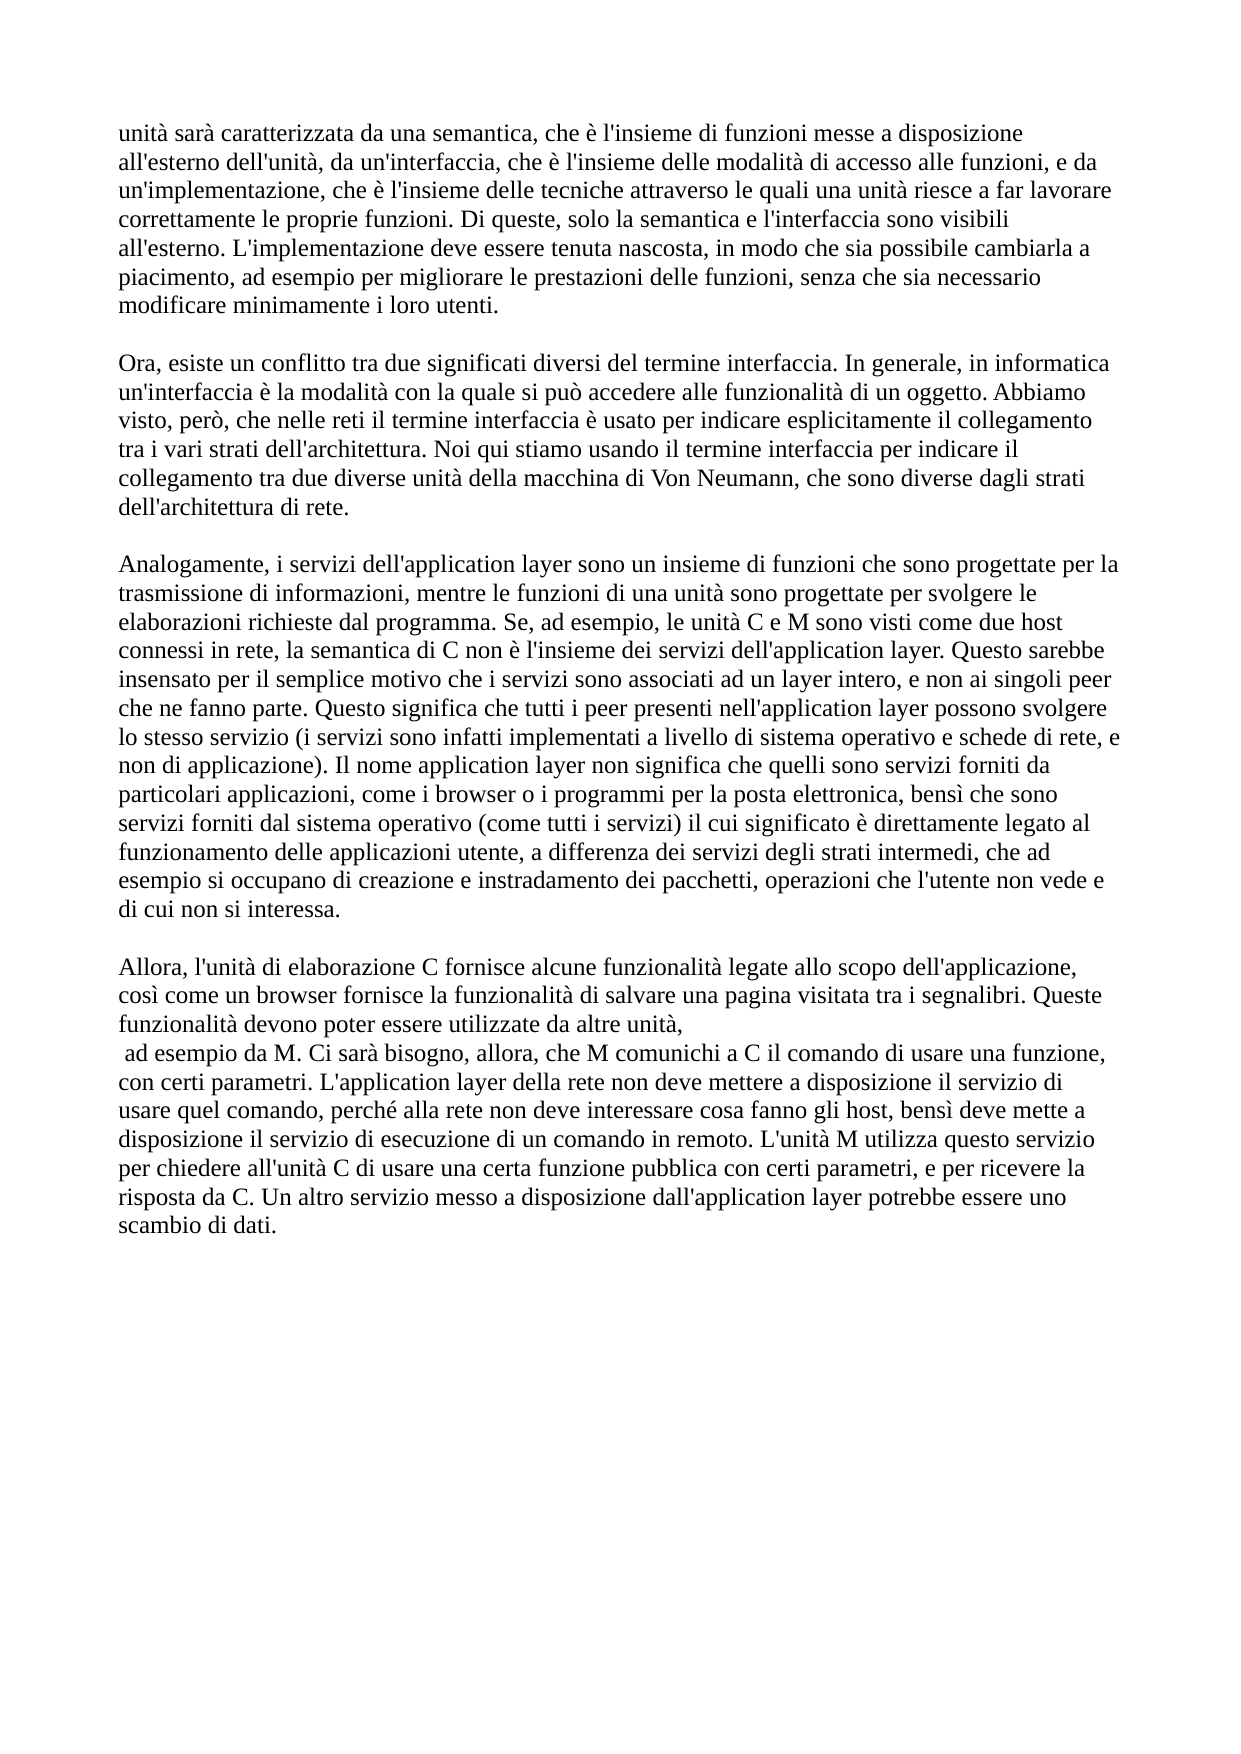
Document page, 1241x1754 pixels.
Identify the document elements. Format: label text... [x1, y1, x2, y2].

text ad esempio da M. Ci sarà bisogno, allora, che M comunichi a C il comando di usare una funzione, con certi parametri. L'application layer della rete non deve mettere a disposizione il servizio di usare quel comando, perché alla rete non deve interessare cosa fanno gli host, bensì deve mette a disposizione il servizio di esecuzione di un comando in remoto. L'unità M utilizza questo servizio per chiedere all'unità C di usare una certa funzione pubblica con certi parametri, e per ricevere la risposta da C. Un altro servizio messo a disposizione dall'application layer potrebbe essere uno scambio di dati. [118, 1038, 1122, 1268]
text unità sarà caratterizzata da una semantica, che è l'insieme di funzioni messe a disposizione all'esterno dell'unità, da un'interfaccia, che è l'insieme delle modalità di accesso alle funzioni, e da un'implementazione, che è l'insieme delle tecniche attraverso le quali una unità riesce a far lavorare correttamente le proprie funzioni. Di queste, solo la semantica e l'interfaccia sono visibili all'esterno. L'implementazione deve essere tenuta nascosta, in modo che sia possibile cambiarla a piacimento, ad esempio per migliorare le prestazioni delle funzioni, senza che sia necessario modificare minimamente i loro utenti. Ora, esiste un conflitto tra due significati diversi del termine interfaccia. In generale, in informatica un'interfaccia è la modalità con la quale si può accedere alle funzionalità di un oggetto. Abbiamo visto, però, che nelle reti il termine interfaccia è usato per indicare esplicitamente il collegamento tra i vari strati dell'architettura. Noi qui stiamo usando il termine interfaccia per indicare il collegamento tra due diverse unità della macchina di Von Neumann, che sono diverse dagli strati dell'architettura di rete. Analogamente, i servizi dell'application layer sono un insieme di funzioni che sono progettate per la trasmissione di informazioni, mentre le funzioni di una unità sono progettate per svolgere le elaborazioni richieste dal programma. Se, ad esempio, le unità C e M sono visti come due host connessi in rete, la semantica di C non è l'insieme dei servizi dell'application layer. Questo sarebbe insensato per il semplice motivo che i servizi sono associati ad un layer intero, e non ai singoli peer che ne fanno parte. Questo significa che tutti i peer presenti nell'application layer possono svolgere lo stesso servizio (i servizi sono infatti implementati a livello di sistema operativo e schede di rete, e non di applicazione). Il nome application layer non significa che quelli sono servizi forniti da particolari applicazioni, come i browser o i programmi per la posta elettronica, bensì che sono servizi forniti dal sistema operativo (come tutti i servizi) il cui significato è direttamente legato al funzionamento delle applicazioni utente, a differenza dei servizi degli strati intermedi, che ad esempio si occupano di creazione e instradamento dei pacchetti, operazioni che l'utente non vede e di cui non si interessa. Allora, l'unità di elaborazione C fornisce alcune funzionalità legate allo scopo dell'applicazione, così come un browser fornisce la funzionalità di salvare una pagina visitata tra i segnalibri. Queste funzionalità devono poter essere utilizzate da altre unità, [118, 118, 1122, 1038]
